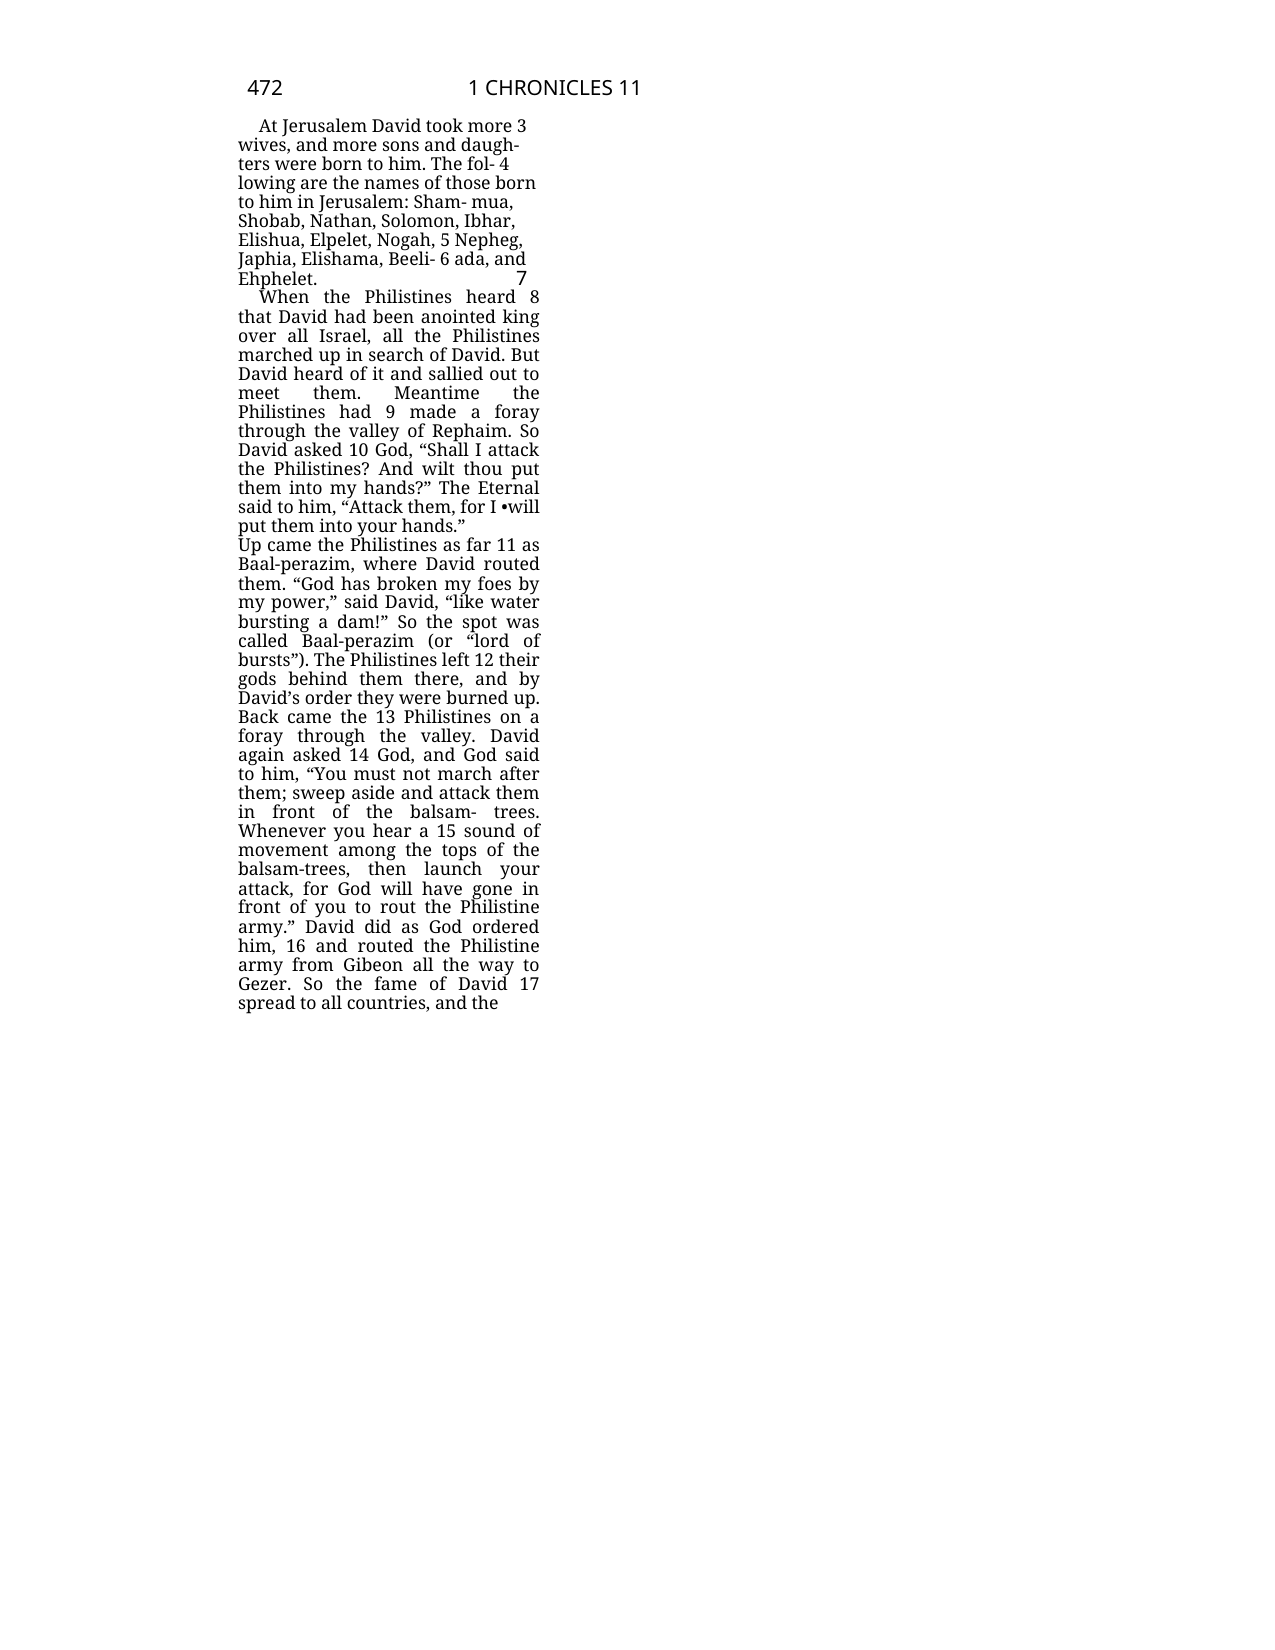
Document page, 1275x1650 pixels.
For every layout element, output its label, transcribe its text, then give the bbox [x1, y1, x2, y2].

text At Jerusalem David took more 3 wives, and more sons and daugh­ters were born to him. The fol- 4 lowing are the names of those born to him in Jerusalem: Sham- mua, Shobab, Nathan, Solomon, Ibhar, Elishua, Elpelet, Nogah, 5 Nepheg, Japhia, Elishama, Beeli- 6 ada, and Ehphelet. 7 [238, 117, 540, 289]
text When the Philistines heard 8 that David had been anointed king over all Israel, all the Phil­istines marched up in search of David. But David heard of it and sallied out to meet them. Meantime the Philistines had 9 made a foray through the valley of Rephaim. So David asked 10 God, “Shall I attack the Phil­istines? And wilt thou put them into my hands?” The Eternal said to him, “Attack them, for I •will put them into your hands.” [238, 289, 540, 537]
text Up came the Philistines as far 11 as Baal-perazim, where David routed them. “God has broken my foes by my power,” said David, “like water bursting a dam!” So the spot was called Baal-perazim (or “lord of bursts”). The Philistines left 12 their gods behind them there, and by David’s order they were burned up. Back came the 13 Philistines on a foray through the valley. David again asked 14 God, and God said to him, “You must not march after them; sweep aside and attack them in front of the balsam- trees. Whenever you hear a 15 sound of movement among the tops of the balsam-trees, then launch your attack, for God will have gone in front of you to rout the Philistine army.” David did as God ordered him, 16 and routed the Philistine army from Gibeon all the way to Gezer. So the fame of David 17 spread to all countries, and the [238, 537, 540, 1013]
